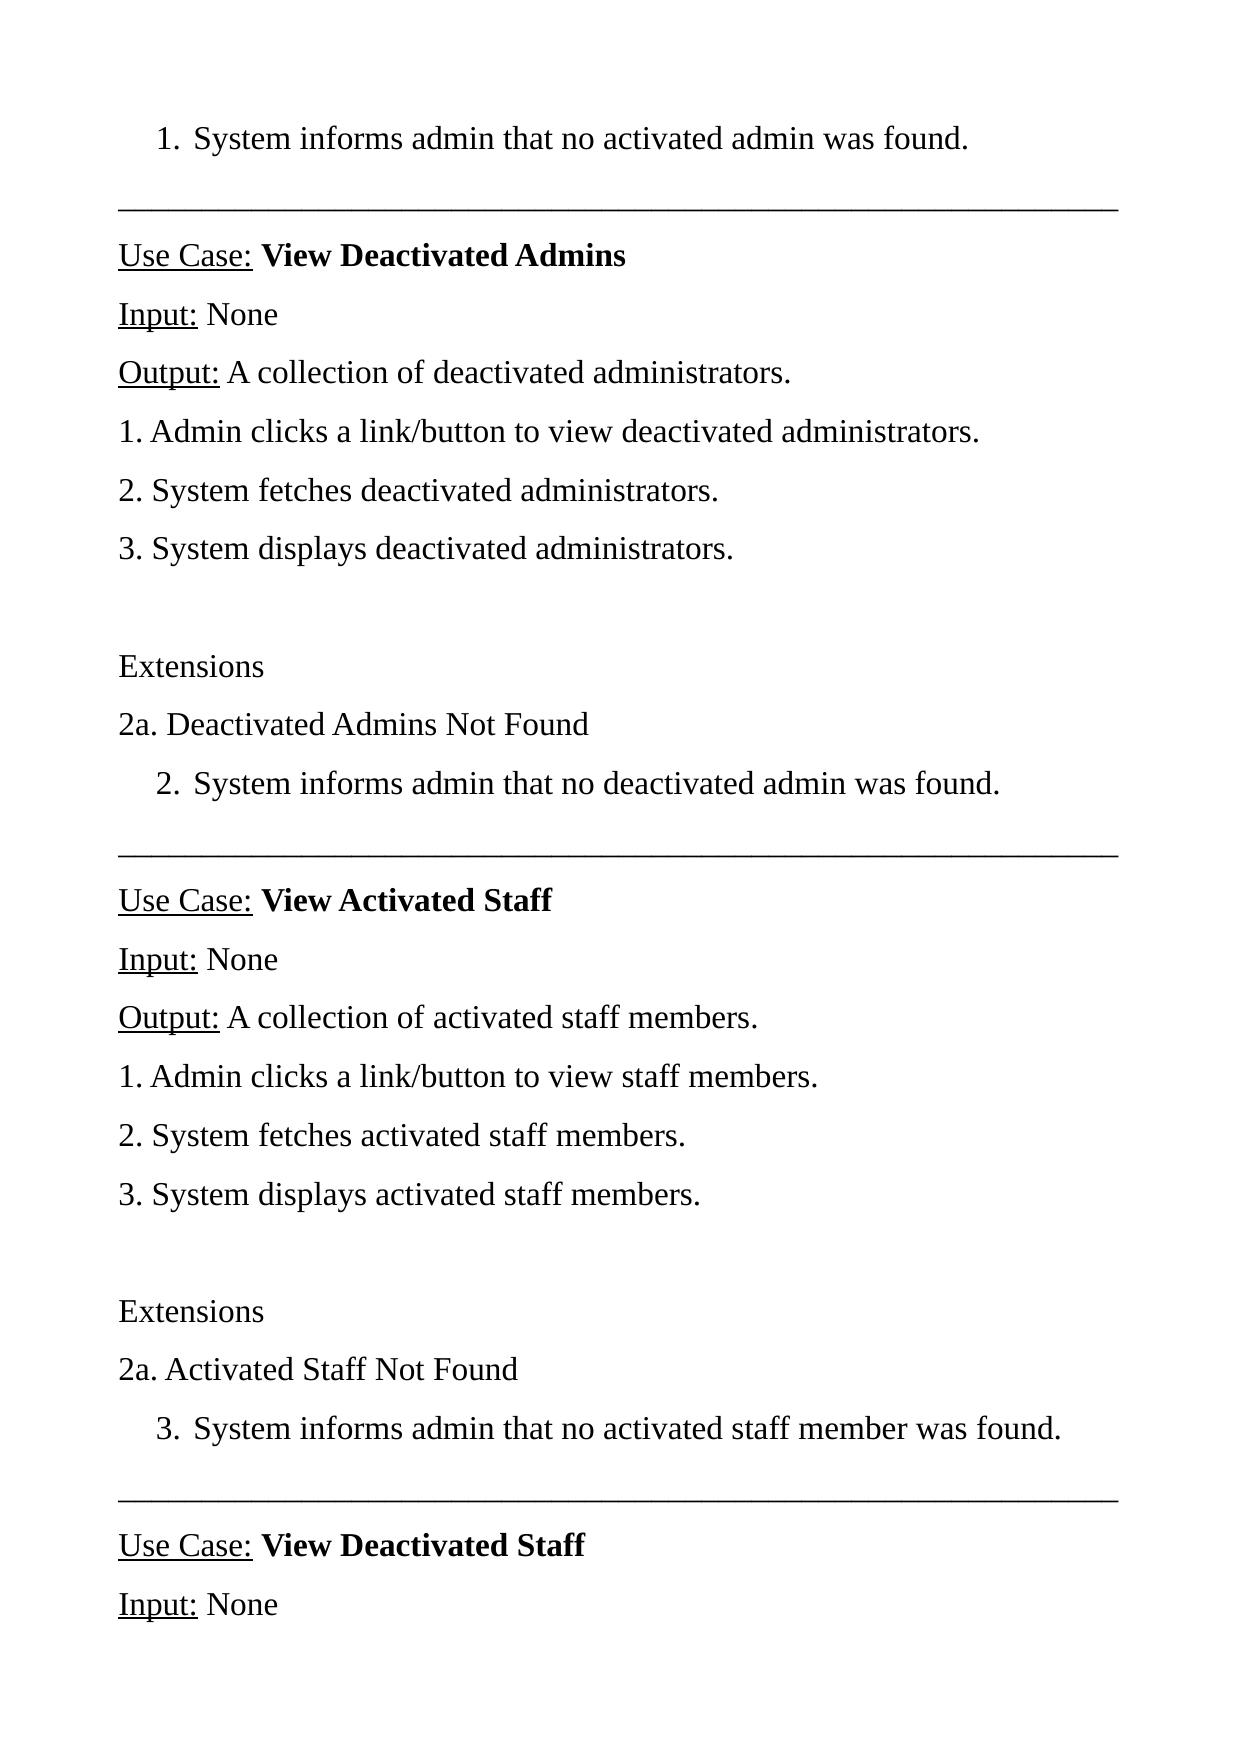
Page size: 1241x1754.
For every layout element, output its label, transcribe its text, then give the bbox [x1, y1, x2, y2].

text Use Case: View Activated Staff [118, 881, 1122, 919]
text Output: A collection of activated staff members. [118, 998, 1122, 1036]
text 2. System fetches deactivated administrators. [118, 470, 1122, 508]
text Use Case: View Deactivated Admins [118, 235, 1122, 274]
text ____________________________________________________________ [118, 177, 1122, 215]
list System informs admin that no deactivated admin was found. [156, 763, 1122, 802]
text 2a. Deactivated Admins Not Found [118, 704, 1122, 743]
text 1. Admin clicks a link/button to view staff members. [118, 1056, 1122, 1095]
text 2a. Activated Staff Not Found [118, 1350, 1122, 1388]
text Use Case: View Deactivated Staff [118, 1526, 1122, 1564]
text Input: None [118, 939, 1122, 977]
list System informs admin that no activated admin was found. [156, 118, 1122, 156]
text Input: None [118, 1584, 1122, 1623]
text Input: None [118, 294, 1122, 332]
text 3. System displays activated staff members. [118, 1174, 1122, 1212]
text 3. System displays deactivated administrators. [118, 529, 1122, 567]
list System informs admin that no activated staff member was found. [156, 1408, 1122, 1447]
text 1. Admin clicks a link/button to view deactivated administrators. [118, 411, 1122, 450]
text ____________________________________________________________ [118, 1467, 1122, 1505]
text 2. System fetches activated staff members. [118, 1115, 1122, 1153]
text Extensions [118, 1291, 1122, 1329]
text Output: A collection of deactivated administrators. [118, 353, 1122, 391]
text Extensions [118, 646, 1122, 684]
text ____________________________________________________________ [118, 822, 1122, 860]
